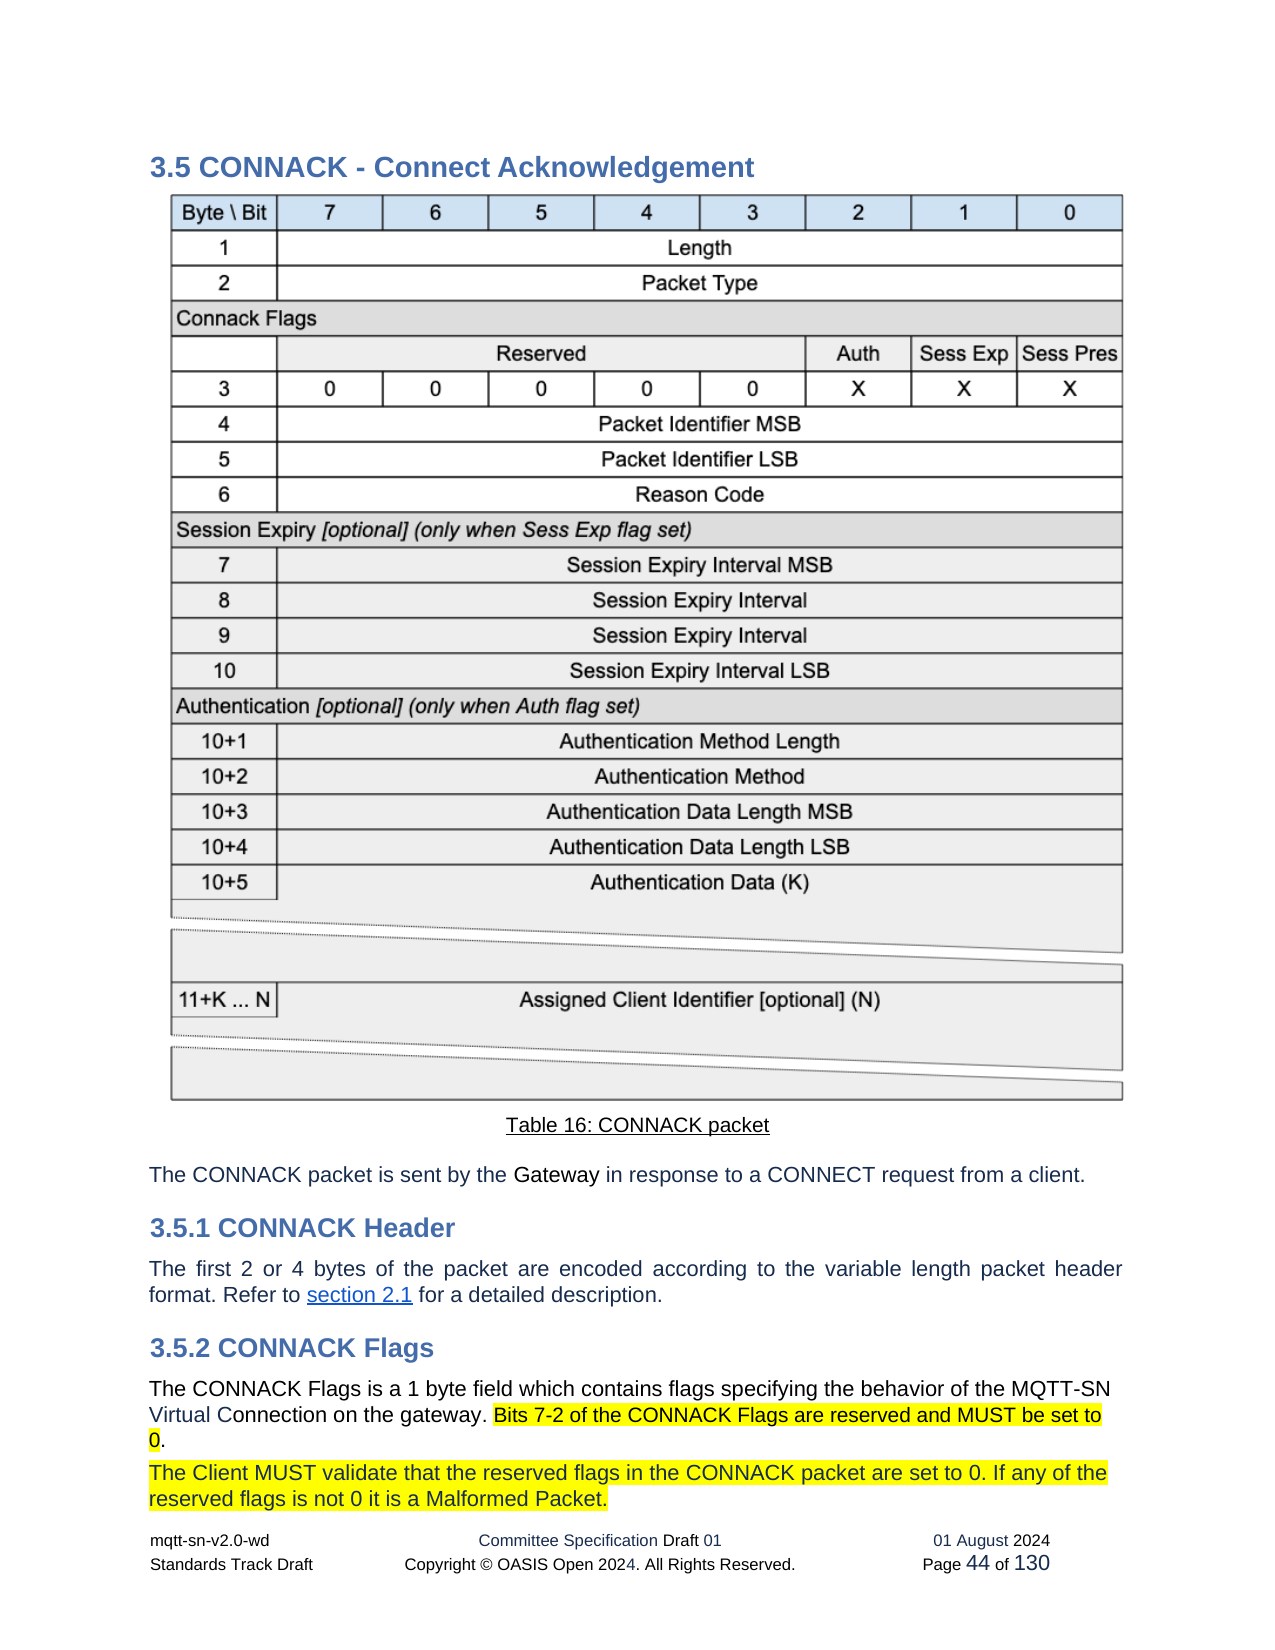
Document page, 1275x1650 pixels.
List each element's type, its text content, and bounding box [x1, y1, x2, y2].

subtitle 3.5.1 CONNACK Header [150, 1212, 1124, 1243]
text The CONNACK Flags is a 1 byte field which contains flags specifying the behavior of the MQTT-SN Virtual Connection on the gateway. Bits 7-2 of the CONNACK Flags are reserved and MUST be set to 0. [148, 1376, 1124, 1452]
subtitle 3.5 CONNACK - Connect Acknowledgement [150, 150, 1124, 183]
text The Client MUST validate that the reserved flags in the CONNACK packet are set to 0. If any of the reserved flags is not 0 it is a Malformed Packet. [148, 1460, 1124, 1511]
text The first 2 or 4 bytes of the packet are encoded according to the variable length packet header format. Refer to section 2.1 for a detailed description. [148, 1256, 1124, 1307]
picture [148, 194, 1124, 1101]
subtitle 3.5.2 CONNACK Flags [150, 1332, 1124, 1364]
text Table 16: CONNACK packet [150, 1113, 1125, 1137]
text The CONNACK packet is sent by the Gateway in response to a CONNECT request from a client. [148, 1162, 1124, 1187]
